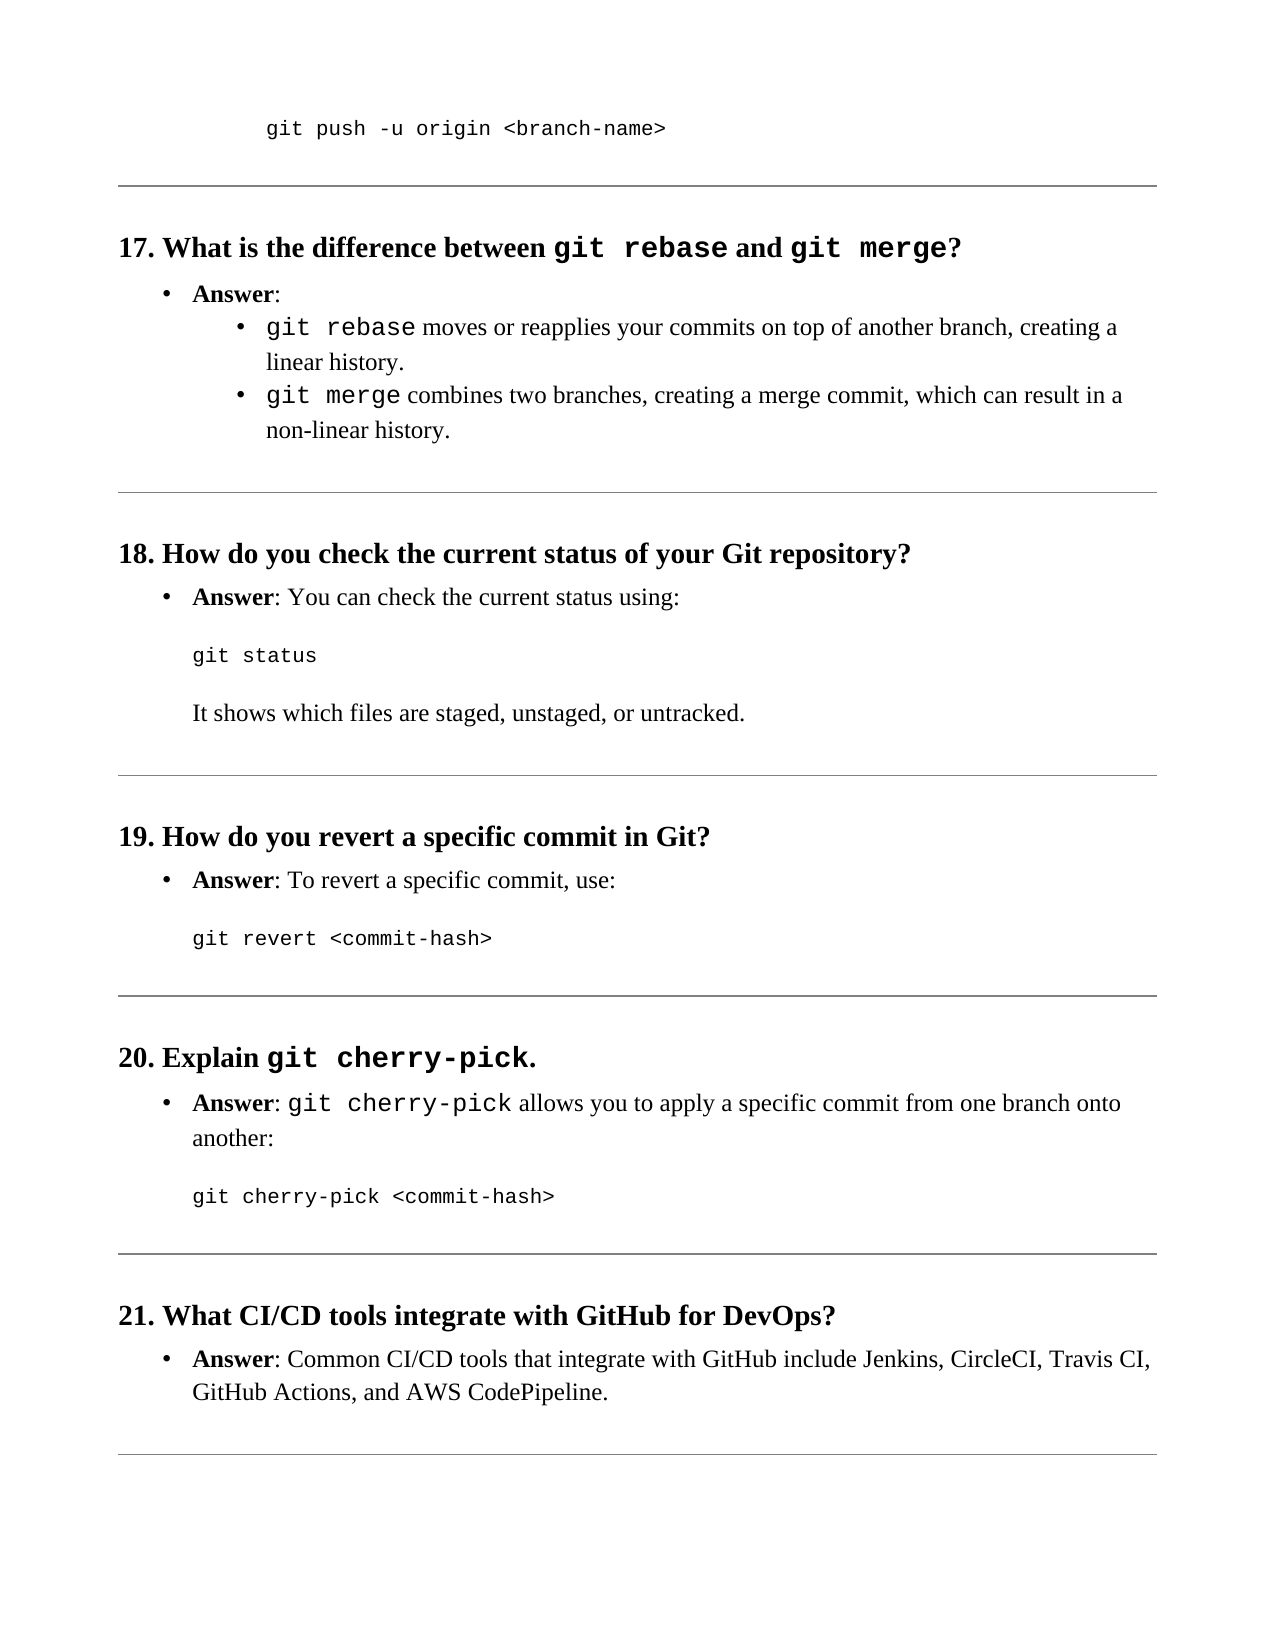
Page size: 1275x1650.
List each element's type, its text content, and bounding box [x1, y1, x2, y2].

subtitle 20. Explain git cherry-pick. [118, 1040, 1157, 1076]
list git push -u origin <branch-name> [236, 118, 1157, 142]
subtitle 17. What is the difference between git rebase and git merge? [118, 230, 1157, 266]
list git cherry-pick <commit-hash> [162, 1186, 1157, 1209]
list Answer: git cherry-pick allows you to apply a specific commit from one branch onto another: [162, 1088, 1157, 1152]
subtitle 19. How do you revert a specific commit in Git? [118, 819, 1157, 853]
list git rebase moves or reapplies your commits on top of another branch, creating a linear history. [236, 312, 1157, 376]
list Answer: You can check the current status using: [162, 582, 1157, 611]
list git merge combines two branches, creating a merge commit, which can result in a non-linear history. [236, 380, 1157, 444]
list git revert <commit-hash> [162, 928, 1157, 951]
list It shows which files are staged, unstaged, or untracked. [162, 698, 1157, 727]
subtitle 21. What CI/CD tools integrate with GitHub for DevOps? [118, 1298, 1157, 1331]
list Answer: To revert a specific commit, use: [162, 865, 1157, 894]
list Answer: Common CI/CD tools that integrate with GitHub include Jenkins, CircleCI, Travis CI, GitHub Actions, and AWS CodePipeline. [162, 1344, 1157, 1406]
list git status [162, 645, 1157, 668]
subtitle 18. How do you check the current status of your Git repository? [118, 536, 1157, 570]
list Answer: [162, 279, 1157, 307]
